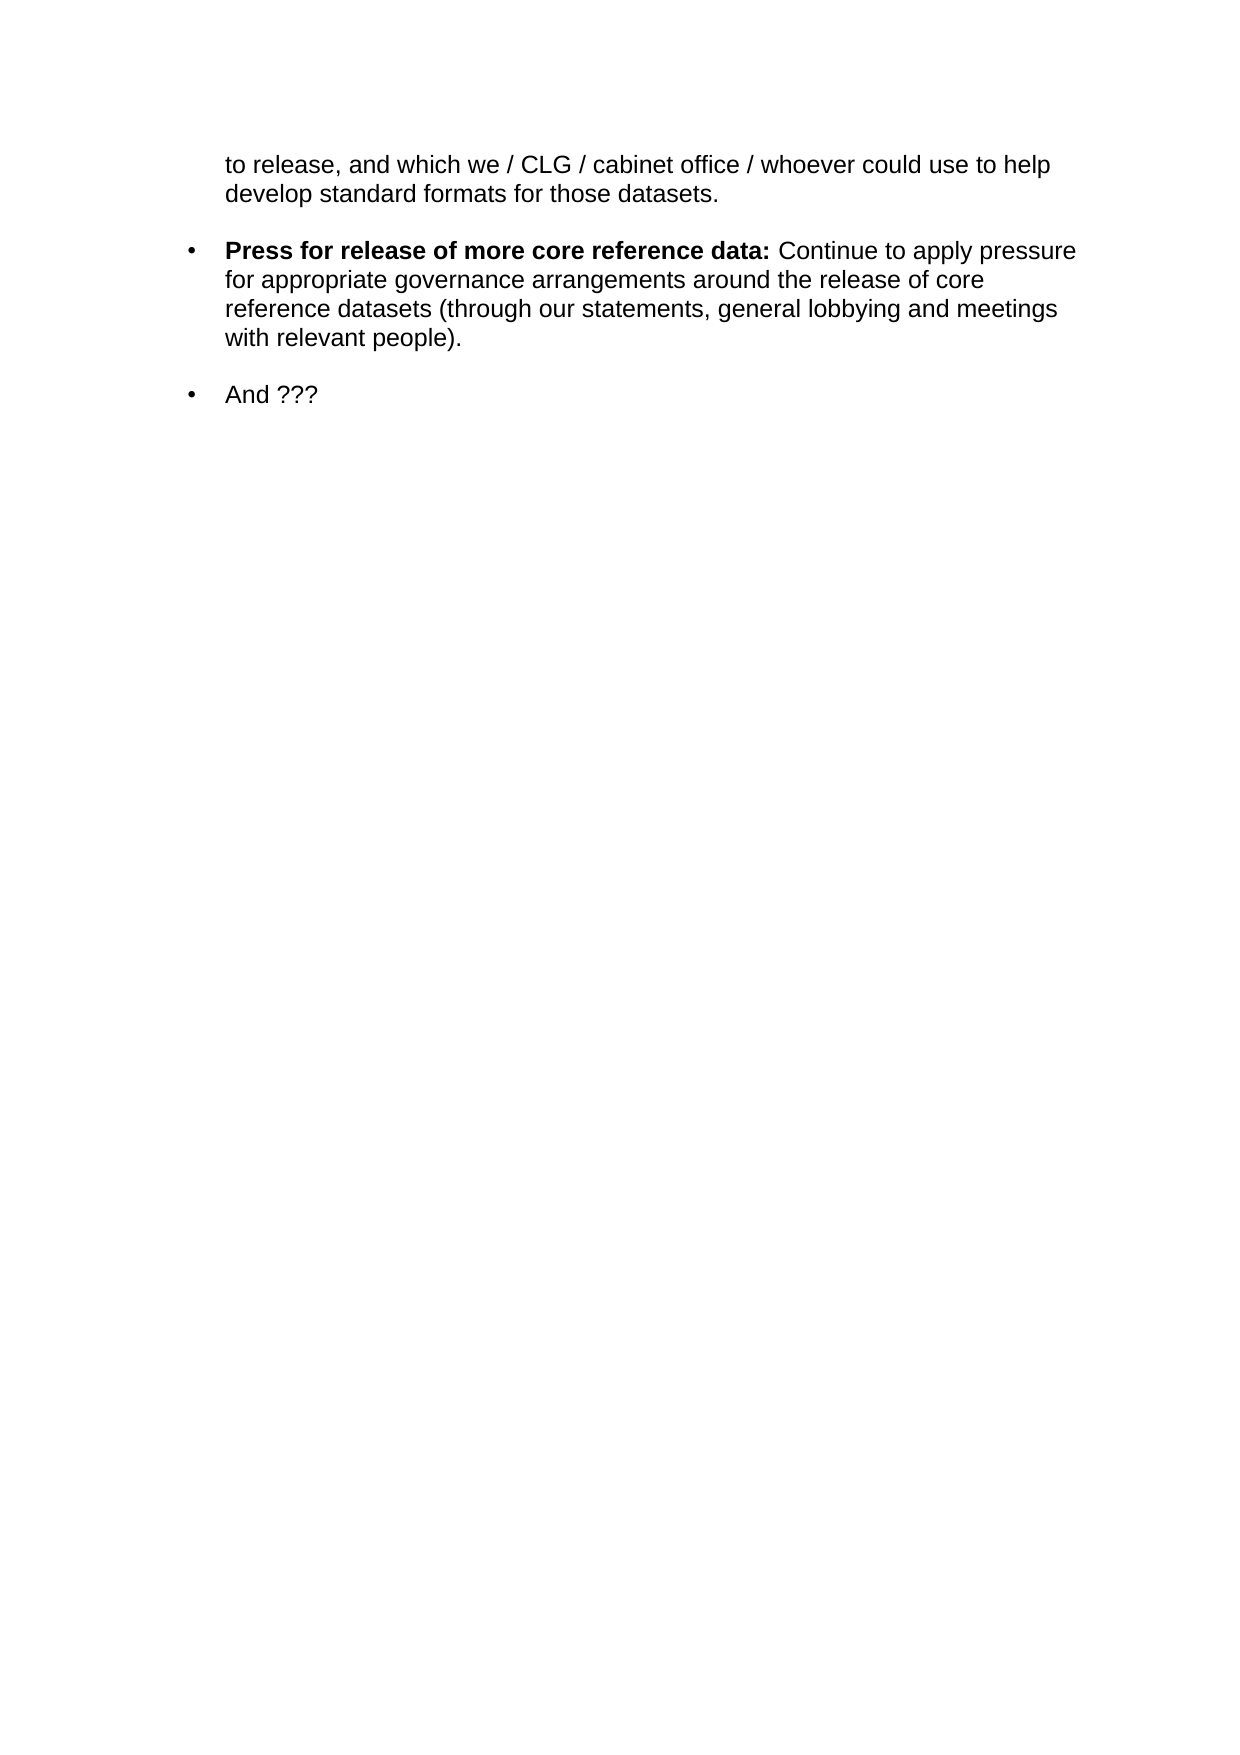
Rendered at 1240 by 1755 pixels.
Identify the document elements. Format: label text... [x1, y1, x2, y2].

list Press for release of more core reference data: Continue to apply pressure for appropriate governance arrangements around the release of core reference datasets (through our statements, general lobbying and meetings with relevant people). [187, 236, 1089, 351]
list to release, and which we / CLG / cabinet office / whoever could use to help develop standard formats for those datasets. [187, 150, 1089, 207]
list And ??? [187, 380, 1089, 409]
